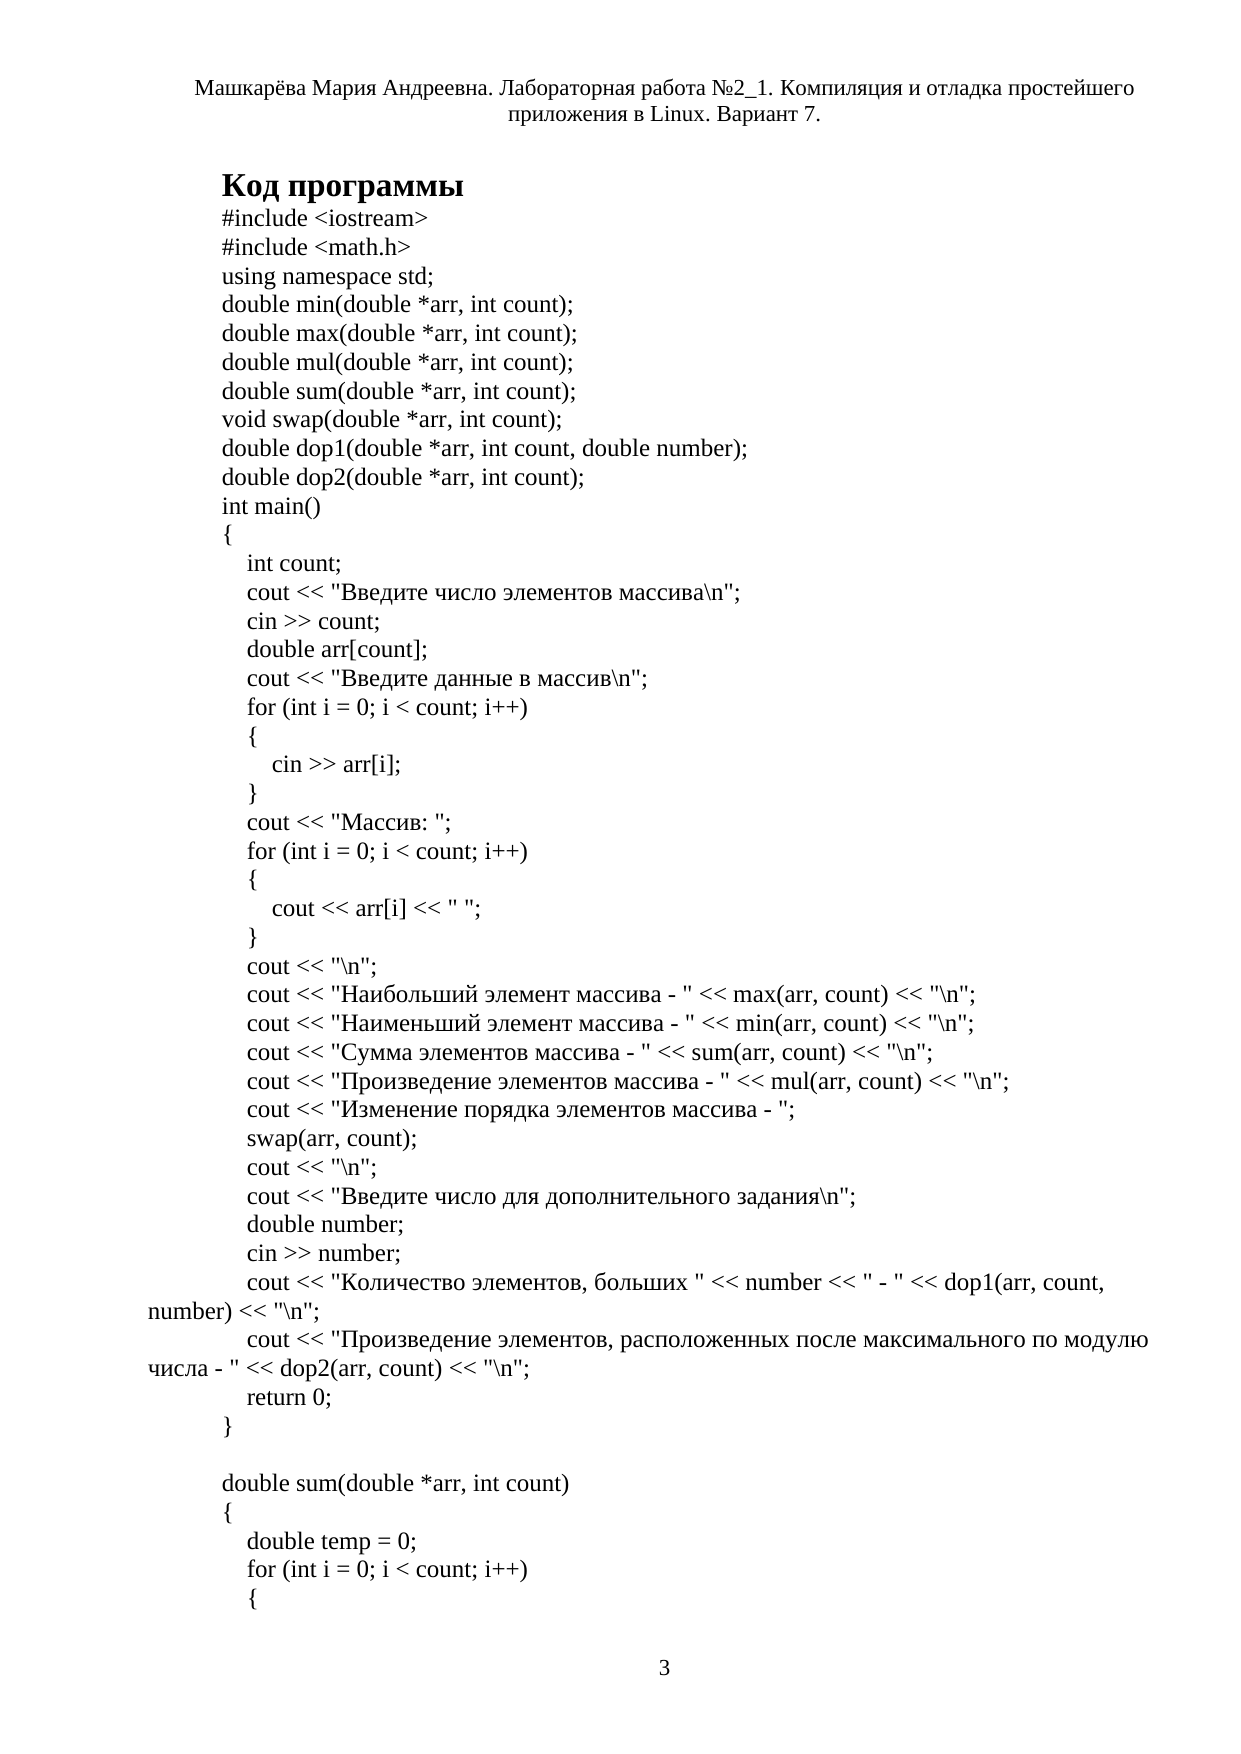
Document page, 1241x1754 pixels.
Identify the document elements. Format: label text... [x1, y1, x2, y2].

text } [148, 922, 1181, 951]
text { [148, 721, 1181, 749]
text int main() [148, 491, 1181, 519]
text cout << "Введите число для дополнительного задания\n"; [148, 1181, 1181, 1209]
text cout << "\n"; [148, 951, 1181, 979]
text } [148, 778, 1181, 807]
text double arr[count]; [148, 634, 1181, 663]
text cout << "Количество элементов, больших " << number << " - " << dop1(arr, count, number) << "\n"; [148, 1267, 1181, 1324]
text for (int i = 0; i < count; i++) [148, 836, 1181, 864]
text { [148, 1583, 1181, 1612]
text for (int i = 0; i < count; i++) [148, 1554, 1181, 1583]
text double dop2(double *arr, int count); [148, 462, 1181, 491]
text cout << "Введите данные в массив\n"; [148, 663, 1181, 692]
text double sum(double *arr, int count) [148, 1468, 1181, 1497]
text Код программы [148, 165, 1181, 203]
text #include <iostream> [148, 203, 1181, 232]
text #include <math.h> [148, 232, 1181, 261]
text double max(double *arr, int count); [148, 318, 1181, 347]
text { [148, 519, 1181, 548]
text double number; [148, 1209, 1181, 1238]
text cout << "Массив: "; [148, 807, 1181, 836]
text } [148, 1411, 1181, 1439]
text return 0; [148, 1382, 1181, 1411]
text cout << "Наибольший элемент массива - " << max(arr, count) << "\n"; [148, 979, 1181, 1008]
text cout << "Наименьший элемент массива - " << min(arr, count) << "\n"; [148, 1008, 1181, 1037]
text double mul(double *arr, int count); [148, 347, 1181, 376]
text double dop1(double *arr, int count, double number); [148, 433, 1181, 462]
text int count; [148, 548, 1181, 577]
text swap(arr, count); [148, 1123, 1181, 1152]
text for (int i = 0; i < count; i++) [148, 692, 1181, 721]
text cin >> number; [148, 1238, 1181, 1267]
text cout << "Произведение элементов, расположенных после максимального по модулю числа - " << dop2(arr, count) << "\n"; [148, 1324, 1181, 1382]
text double temp = 0; [148, 1526, 1181, 1554]
text cout << "Сумма элементов массива - " << sum(arr, count) << "\n"; [148, 1037, 1181, 1066]
text cout << "Введите число элементов массива\n"; [148, 577, 1181, 606]
text using namespace std; [148, 261, 1181, 289]
text cin >> count; [148, 606, 1181, 634]
text cout << "\n"; [148, 1152, 1181, 1181]
text double sum(double *arr, int count); [148, 376, 1181, 404]
text cout << arr[i] << " "; [148, 893, 1181, 922]
text { [148, 1497, 1181, 1526]
text cout << "Произведение элементов массива - " << mul(arr, count) << "\n"; [148, 1066, 1181, 1094]
text { [148, 864, 1181, 893]
text cout << "Изменение порядка элементов массива - "; [148, 1094, 1181, 1123]
text double min(double *arr, int count); [148, 289, 1181, 318]
text void swap(double *arr, int count); [148, 404, 1181, 433]
text cin >> arr[i]; [148, 749, 1181, 778]
